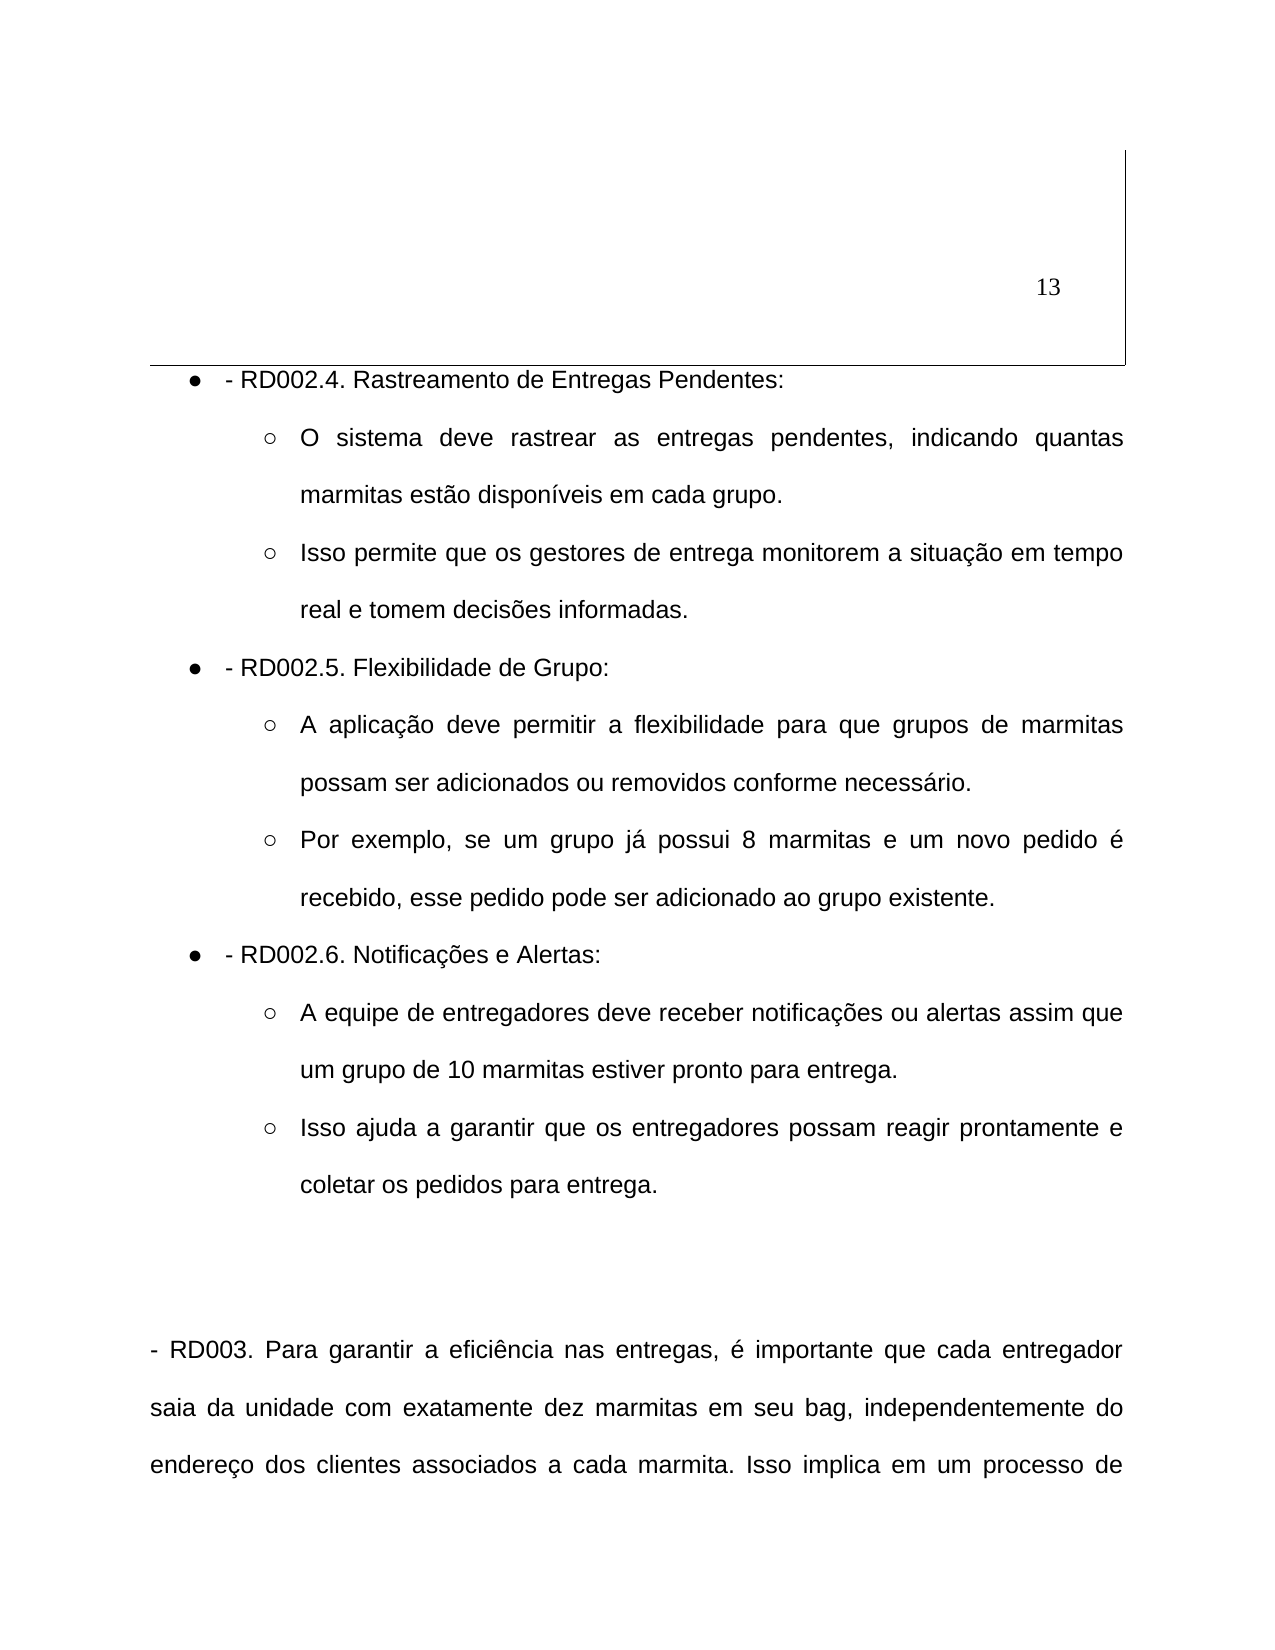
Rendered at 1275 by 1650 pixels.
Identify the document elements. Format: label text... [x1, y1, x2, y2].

list O sistema deve rastrear as entregas pendentes, indicando quantas marmitas estão disponíveis em cada grupo. [262, 423, 1125, 509]
list Por exemplo, se um grupo já possui 8 marmitas e um novo pedido é recebido, esse pedido pode ser adicionado ao grupo existente. [262, 825, 1125, 912]
list Isso permite que os gestores de entrega monitorem a situação em tempo real e tomem decisões informadas. [262, 538, 1125, 624]
list - RD002.5. Flexibilidade de Grupo: [187, 653, 1125, 682]
list Isso ajuda a garantir que os entregadores possam reagir prontamente e coletar os pedidos para entrega. [262, 1113, 1125, 1199]
list - RD002.4. Rastreamento de Entregas Pendentes: [187, 365, 1125, 394]
text - RD003. Para garantir a eficiência nas entregas, é importante que cada entregador saia da unidade com exatamente dez marmitas em seu bag, independentemente do endereço dos clientes associados a cada marmita. Isso implica em um processo de [150, 1335, 1125, 1479]
list A aplicação deve permitir a flexibilidade para que grupos de marmitas possam ser adicionados ou removidos conforme necessário. [262, 710, 1125, 797]
list - RD002.6. Notificações e Alertas: [187, 940, 1125, 969]
list A equipe de entregadores deve receber notificações ou alertas assim que um grupo de 10 marmitas estiver pronto para entrega. [262, 998, 1125, 1084]
